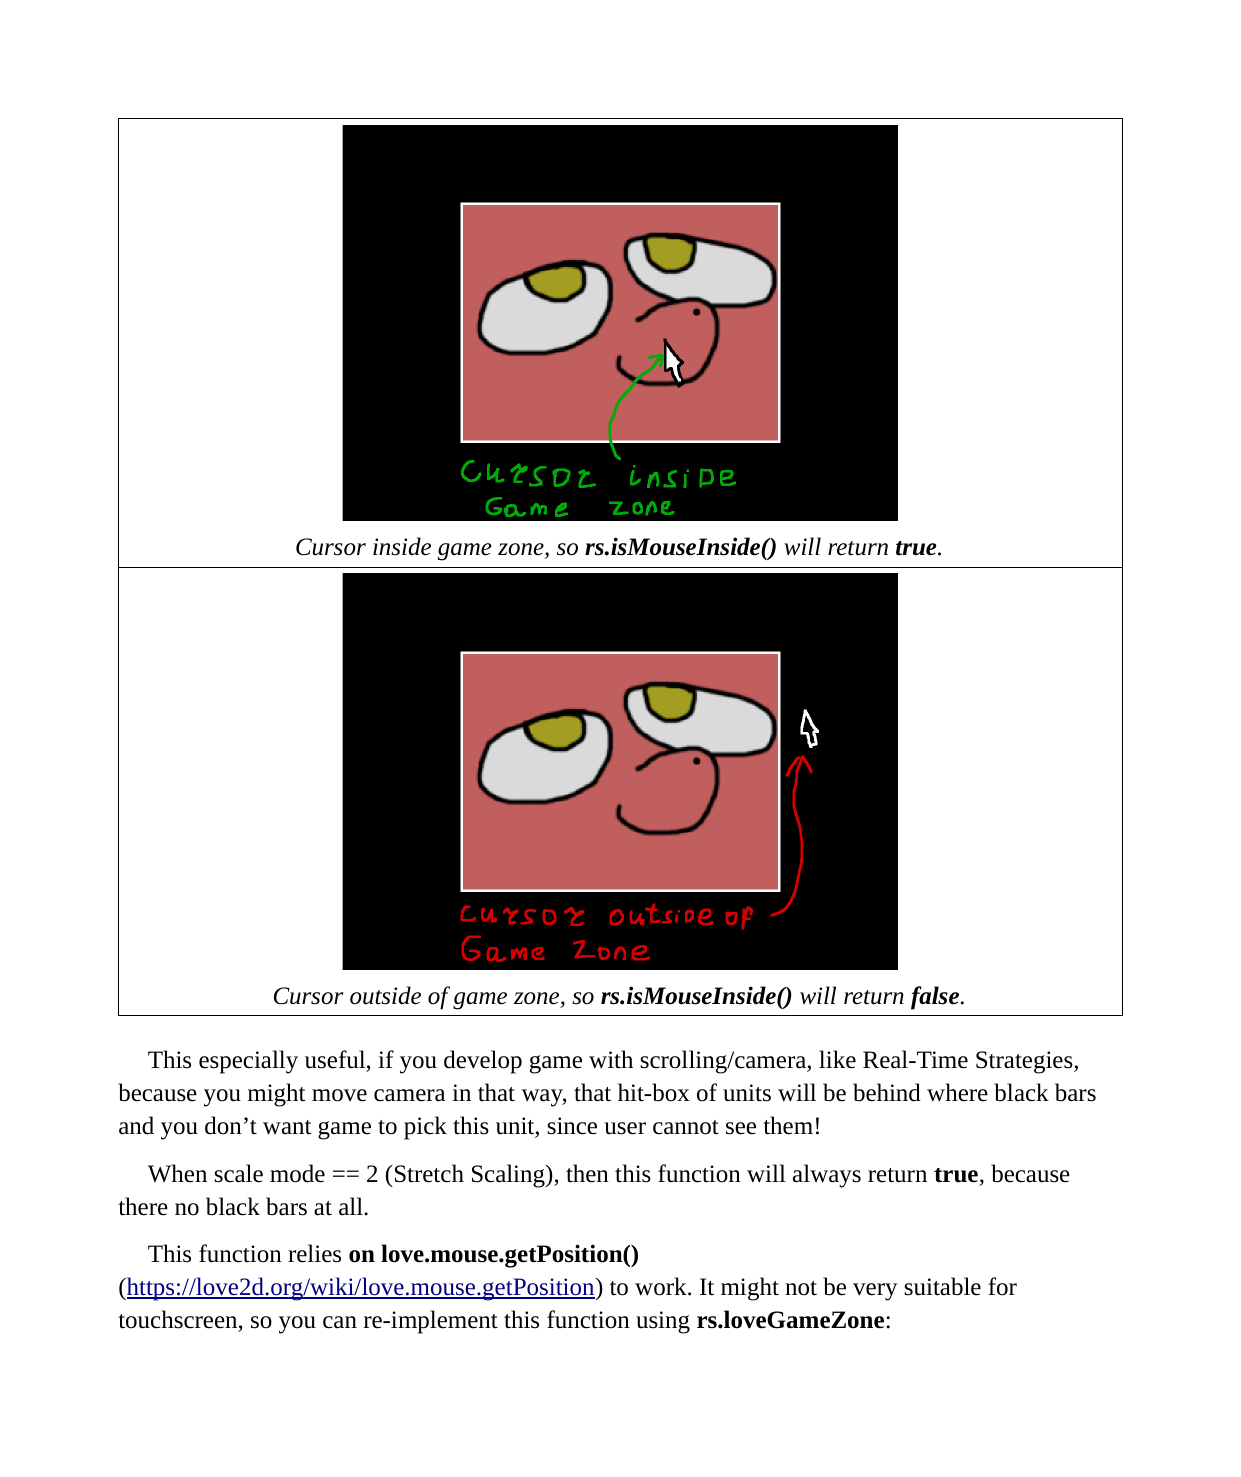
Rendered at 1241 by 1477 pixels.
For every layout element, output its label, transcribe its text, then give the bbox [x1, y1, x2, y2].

picture [342, 573, 898, 970]
table_cell [119, 568, 1122, 975]
table_cell [119, 119, 1122, 527]
text This especially useful, if you develop game with scrolling/camera, like Real-Time Strategies, because you might move camera in that way, that hit-box of units will be behind where black bars and you don’t want game to pick this unit, since user cannot see them! [118, 1045, 1122, 1140]
text This function relies on love.mouse.getPosition() (https://love2d.org/wiki/love.mouse.getPosition) to work. It might not be very suitable for touchscreen, so you can re-implement this function using rs.loveGameZone: [118, 1239, 1122, 1334]
text When scale mode == 2 (Stretch Scaling), then this function will always return true, because there no black bars at all. [118, 1159, 1122, 1221]
table_cell Cursor inside game zone, so rs.isMouseInside() will return true. [119, 527, 1122, 567]
picture [342, 125, 898, 521]
table_cell Cursor outside of game zone, so rs.isMouseInside() will return false. [119, 975, 1122, 1015]
